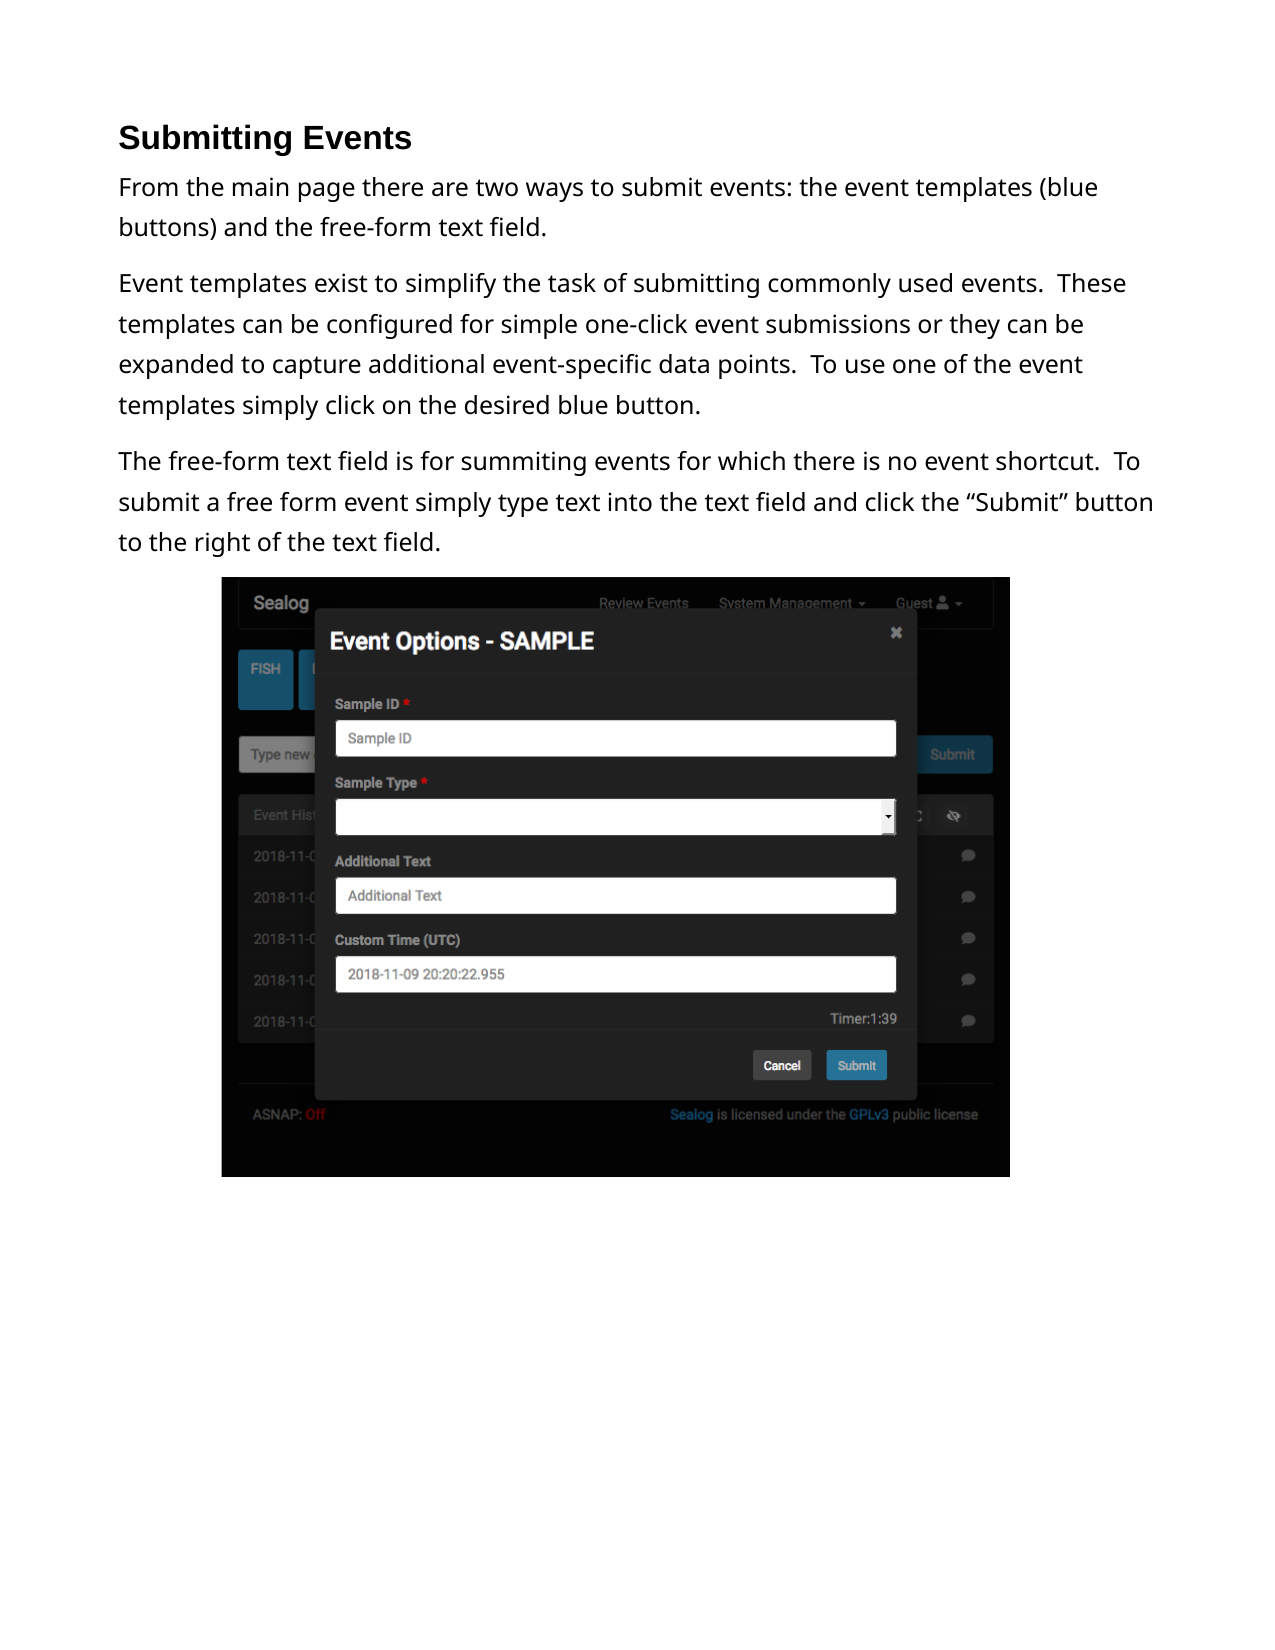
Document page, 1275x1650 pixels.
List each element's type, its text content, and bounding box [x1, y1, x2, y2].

picture [221, 577, 1010, 1177]
text Event templates exist to simplify the task of submitting commonly used events. These templates can be configured for simple one-click event submissions or they can be expanded to capture additional event-specific data points. To use one of the event templates simply click on the desired blue button. [118, 266, 1157, 422]
text The free-form text field is for summiting events for which there is no event shortcut. To submit a free form event simply type text into the text field and click the “Submit” button to the right of the text field. [118, 443, 1157, 559]
text From the main page there are two ways to submit events: the event templates (blue buttons) and the free-form text field. [118, 169, 1157, 244]
subtitle Submitting Events [118, 118, 1157, 157]
